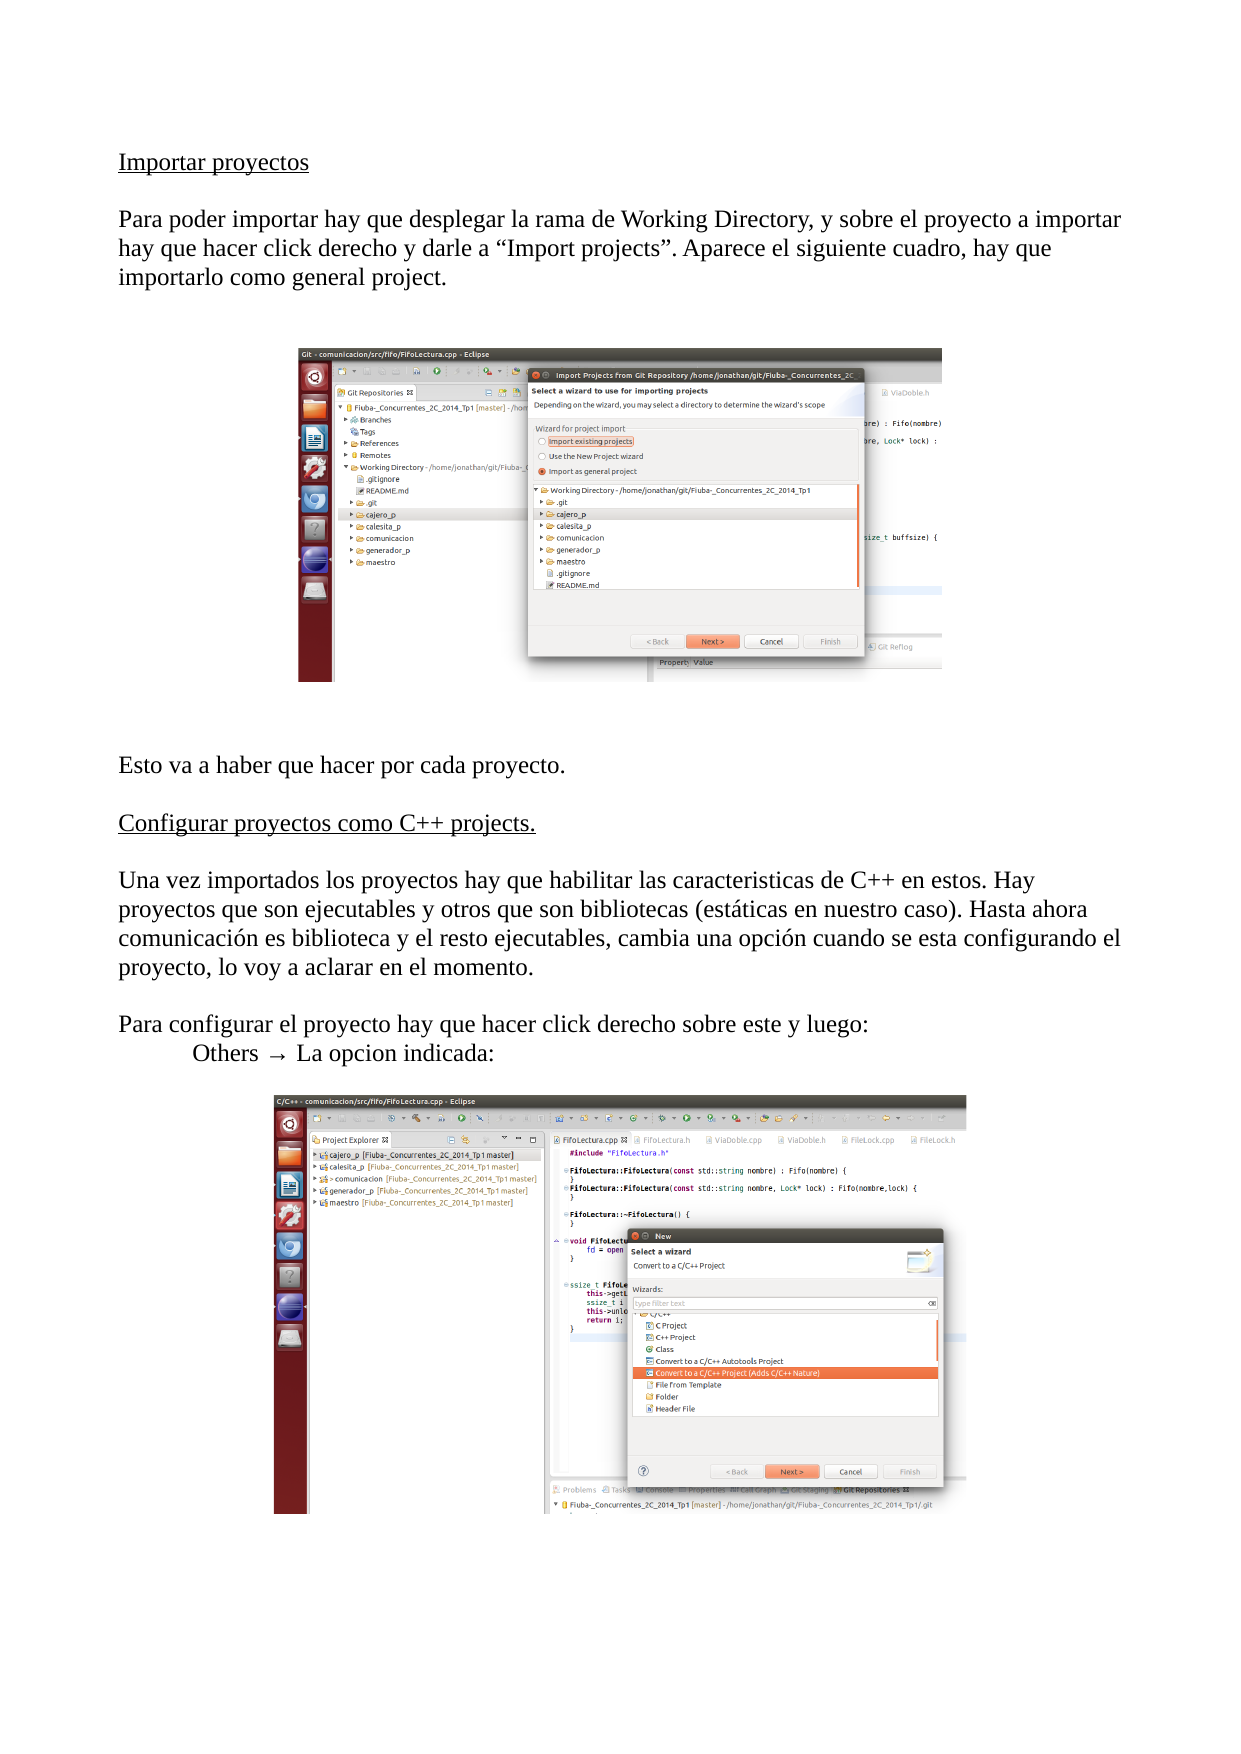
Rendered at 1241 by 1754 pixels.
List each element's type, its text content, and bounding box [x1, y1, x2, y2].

text Esto va a haber que hacer por cada proyecto. [118, 751, 1122, 779]
text Importar proyectos [118, 147, 1122, 176]
text Others → La opcion indicada: [118, 1038, 1122, 1067]
text Para configurar el proyecto hay que hacer click derecho sobre este y luego: [118, 1009, 1122, 1038]
text Para poder importar hay que desplegar la rama de Working Directory, y sobre el proyecto a importar hay que hacer click derecho y darle a “Import projects”. Aparece el siguiente cuadro, hay que importarlo como general project. [118, 204, 1122, 291]
text Una vez importados los proyectos hay que habilitar las caracteristicas de C++ en estos. Hay proyectos que son ejecutables y otros que son bibliotecas (estáticas en nuestro caso). Hasta ahora comunicación es biblioteca y el resto ejecutables, cambia una opción cuando se esta configurando el proyecto, lo voy a aclarar en el momento. [118, 866, 1122, 981]
text Configurar proyectos como C++ projects. [118, 808, 1122, 837]
